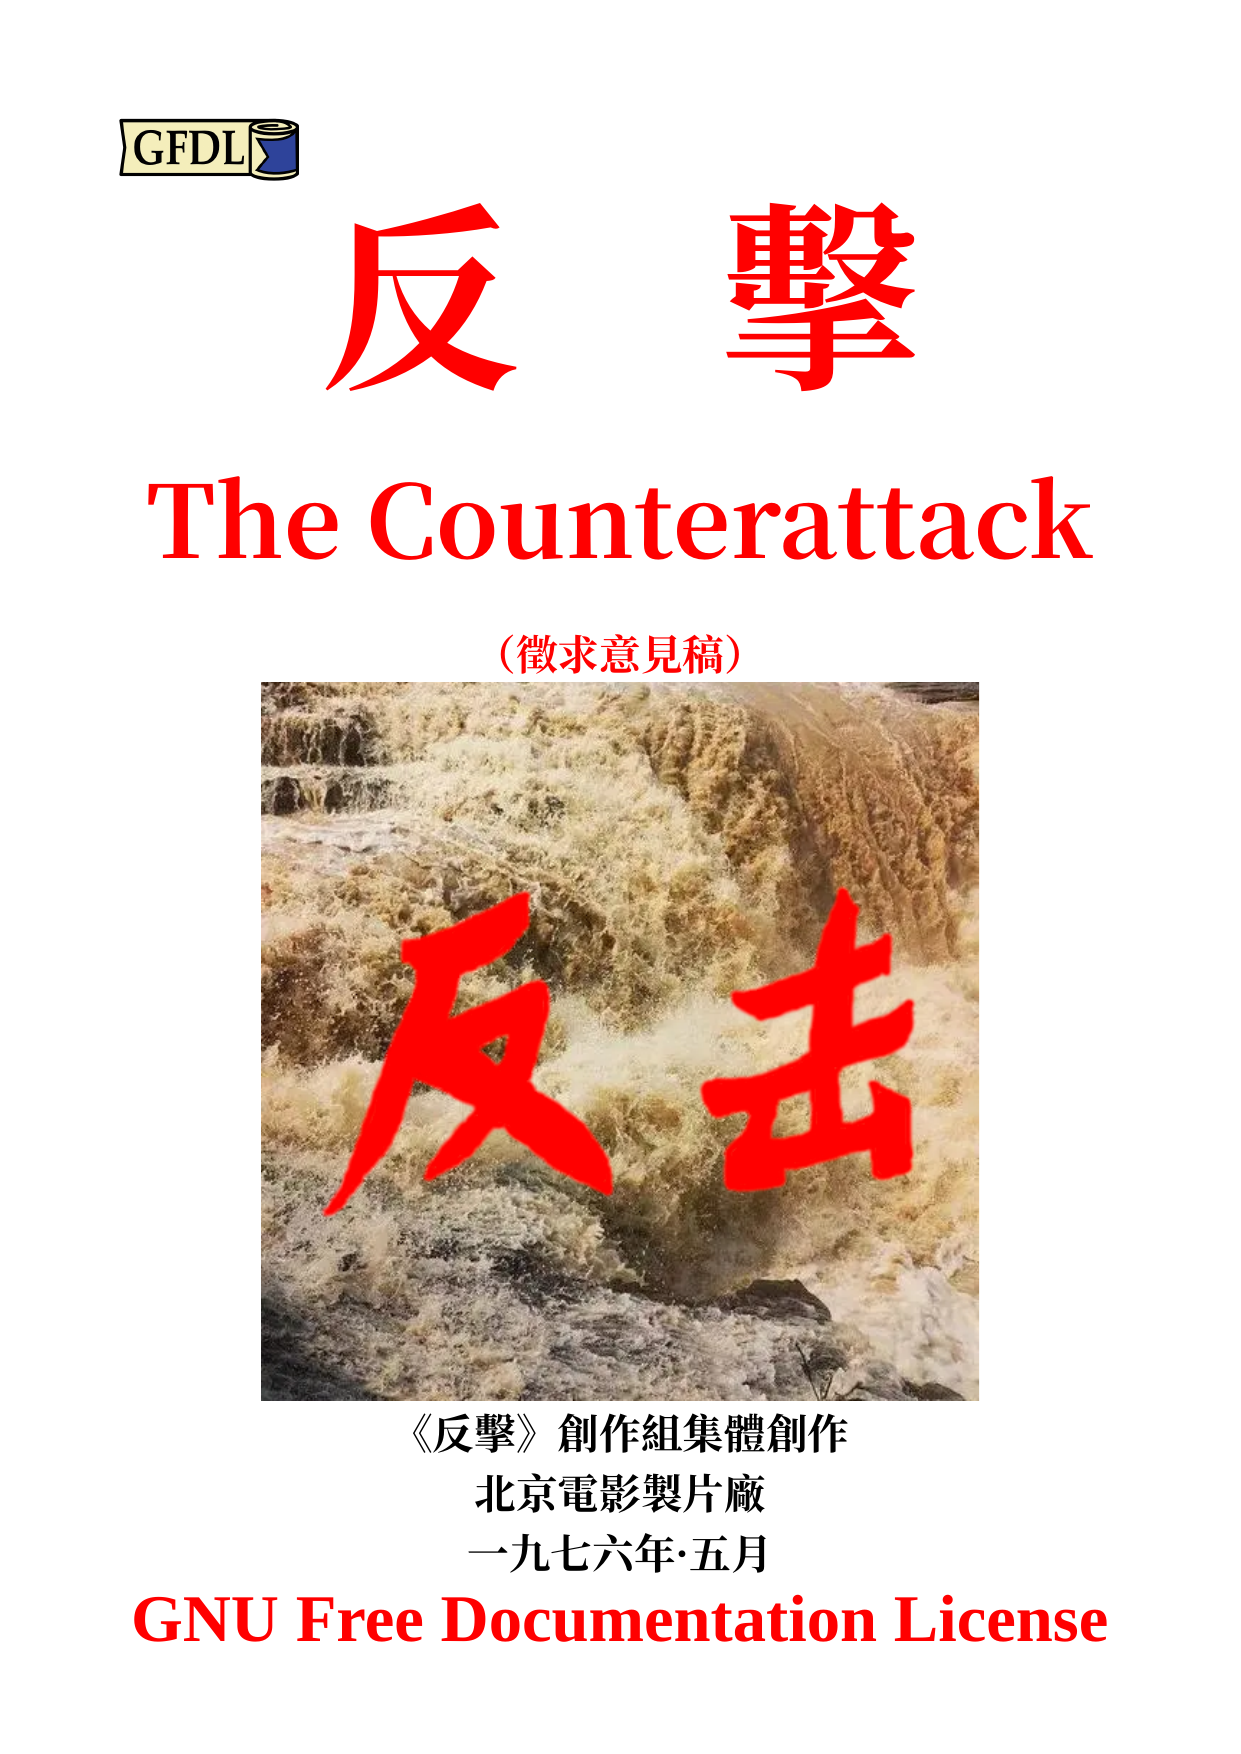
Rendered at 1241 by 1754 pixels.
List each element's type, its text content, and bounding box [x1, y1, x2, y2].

text 一九七六年·五月 [118, 1521, 1122, 1581]
text The Counterattack [118, 443, 1122, 587]
picture [261, 682, 980, 1401]
text （徵求意見稿） [118, 623, 1122, 683]
text 北京電影製片廠 [118, 1461, 1122, 1521]
picture [118, 118, 299, 181]
subtitle 反 擊 [118, 143, 1122, 431]
text 《反擊》創作組集體創作 [118, 1402, 1122, 1461]
